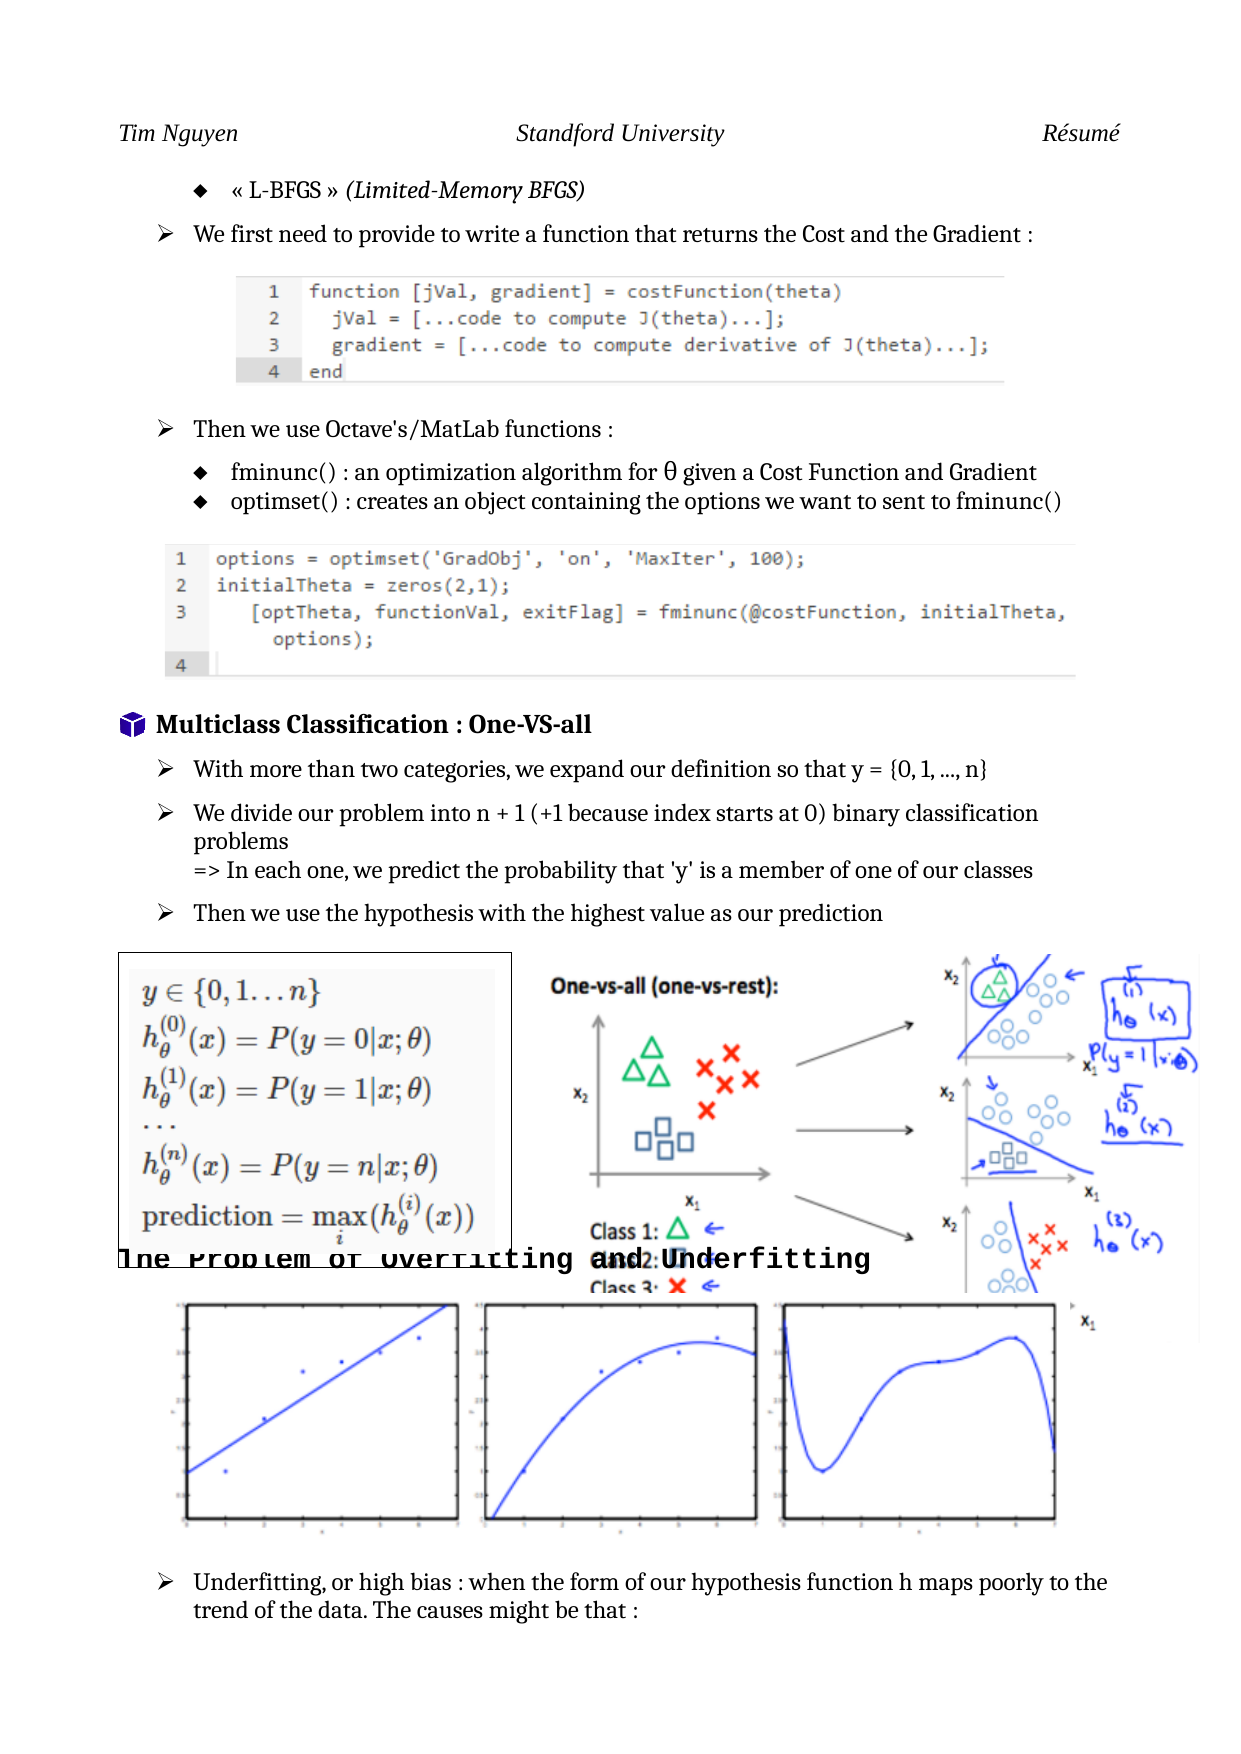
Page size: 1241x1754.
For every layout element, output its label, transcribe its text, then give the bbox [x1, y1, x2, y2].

list Multiclass Classification : One-VS-all [118, 709, 1122, 740]
list optimset() : creates an object containing the options we want to sent to fminunc() [193, 487, 1122, 515]
list Then we use Octave's/MatLab functions : [156, 415, 1122, 443]
text The Problem of Overfitting and Underfitting [118, 1244, 536, 1277]
list With more than two categories, we expand our definition so that y = {0, 1, ..., n} [156, 755, 1122, 784]
picture [235, 276, 1005, 386]
list Underfitting, or high bias : when the form of our hypothesis function h maps poorly to the trend of the data. The causes might be that : [156, 1568, 1122, 1625]
list We divide our problem into n + 1 (+1 because index starts at 0) binary classification problems [156, 798, 1122, 856]
picture [164, 544, 1076, 680]
picture [129, 969, 495, 1254]
list « L-BFGS » (Limited-Memory BFGS) [193, 176, 1122, 205]
list Then we use the hypothesis with the highest value as our prediction [156, 899, 1122, 928]
list fminunc() : an optimization algorithm for θ given a Cost Function and Gradient [193, 458, 1122, 487]
list => In each one, we predict the probability that 'y' is a member of one of our classes [156, 856, 1122, 885]
picture [170, 954, 1200, 1539]
list We first need to provide to write a function that returns the Cost and the Gradient : [156, 219, 1122, 248]
